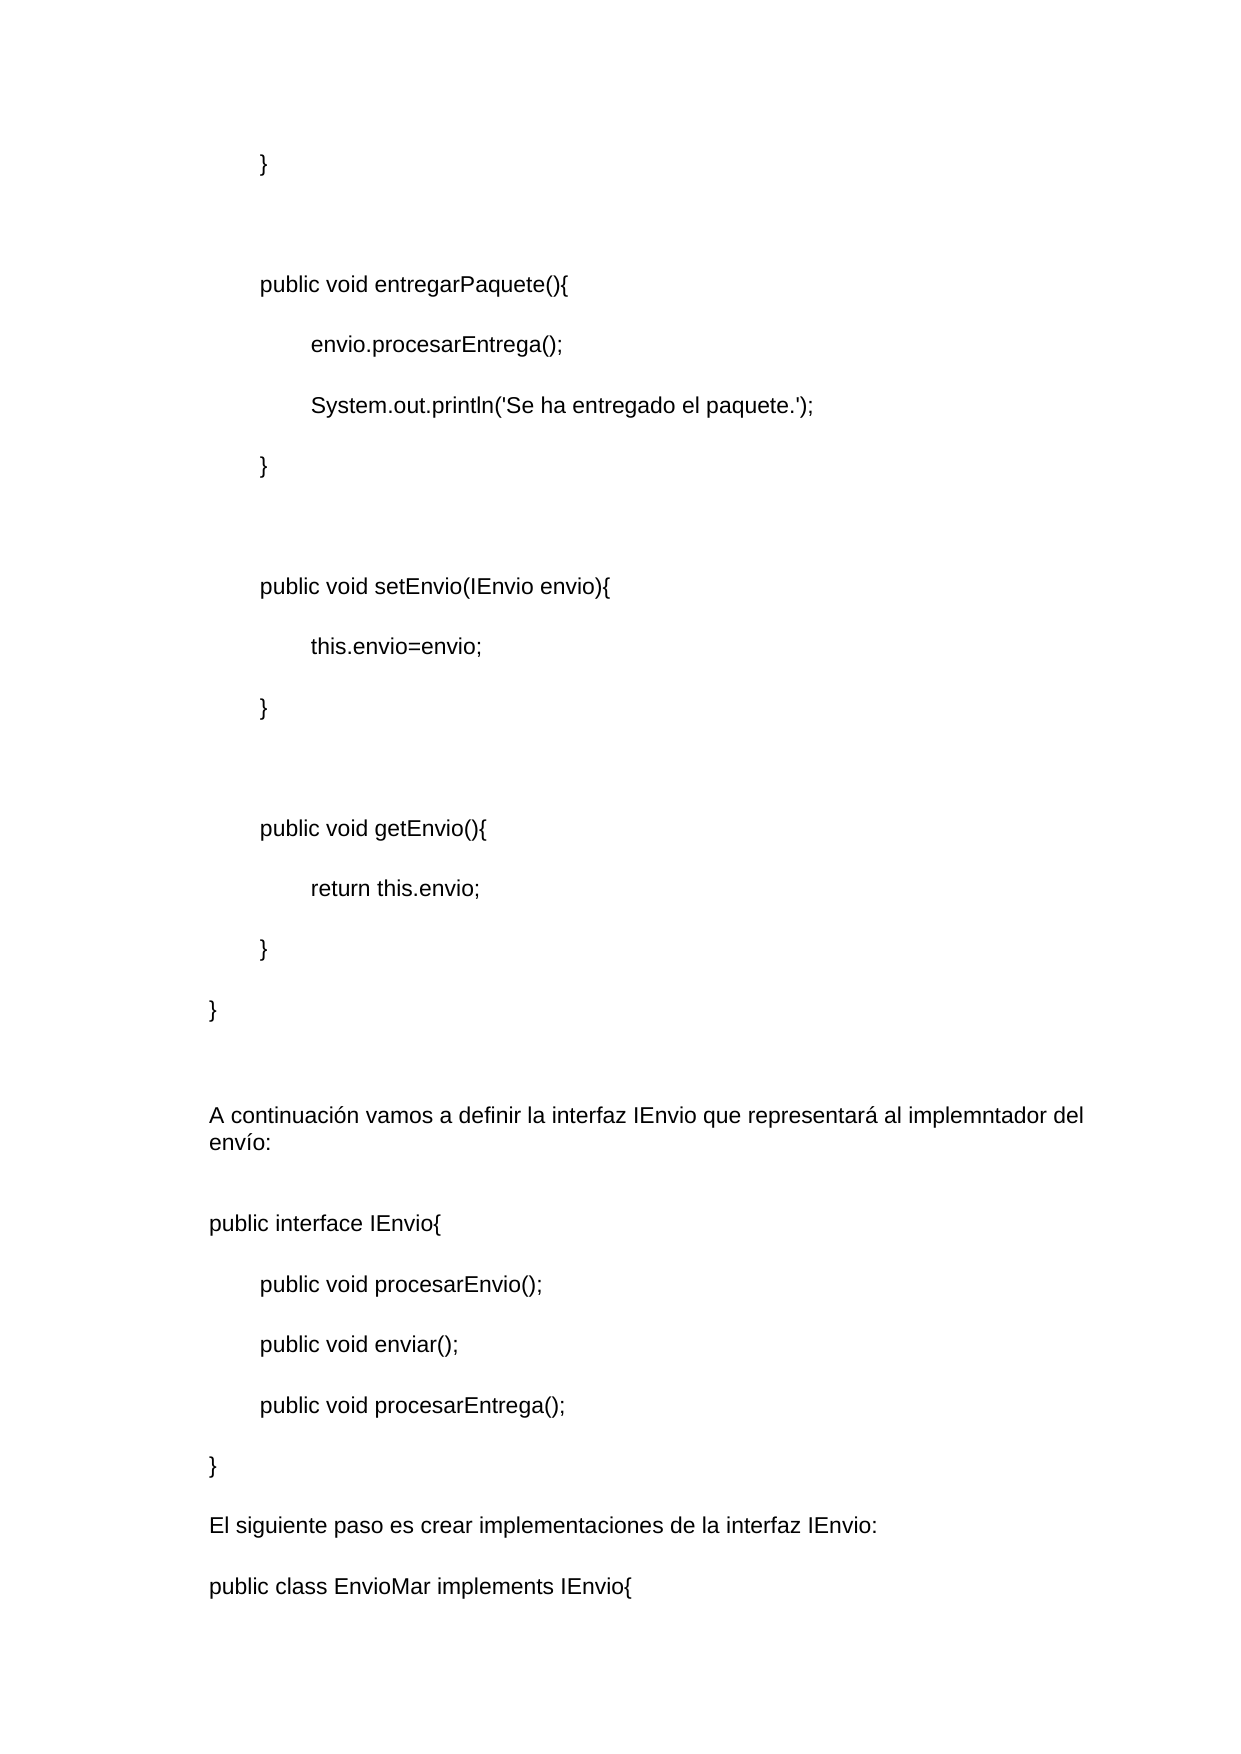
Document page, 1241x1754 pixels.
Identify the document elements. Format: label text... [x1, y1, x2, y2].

text public class EnvioMar implements IEnvio{ [209, 1573, 1090, 1599]
text } [209, 935, 1090, 962]
text public void enviar(); [209, 1331, 1090, 1357]
text } [209, 996, 1090, 1022]
text } [209, 694, 1090, 720]
text public void getEnvio(){ [209, 814, 1090, 841]
text public void procesarEntrega(); [209, 1392, 1090, 1418]
text return this.envio; [209, 875, 1090, 901]
text System.out.println('Se ha entregado el paquete.'); [209, 392, 1090, 418]
text this.envio=envio; [209, 633, 1090, 660]
text envio.procesarEntrega(); [209, 331, 1090, 358]
text public interface IEnvio{ [209, 1210, 1090, 1237]
text A continuación vamos a definir la interfaz IEnvio que representará al implemntador del envío: [209, 1102, 1090, 1155]
text } [209, 452, 1090, 478]
text public void setEnvio(IEnvio envio){ [209, 573, 1090, 599]
text public void procesarEnvio(); [209, 1271, 1090, 1297]
text } [209, 150, 1090, 176]
text } [209, 1452, 1090, 1478]
text public void entregarPaquete(){ [209, 271, 1090, 297]
text El siguiente paso es crear implementaciones de la interfaz IEnvio: [209, 1512, 1090, 1539]
